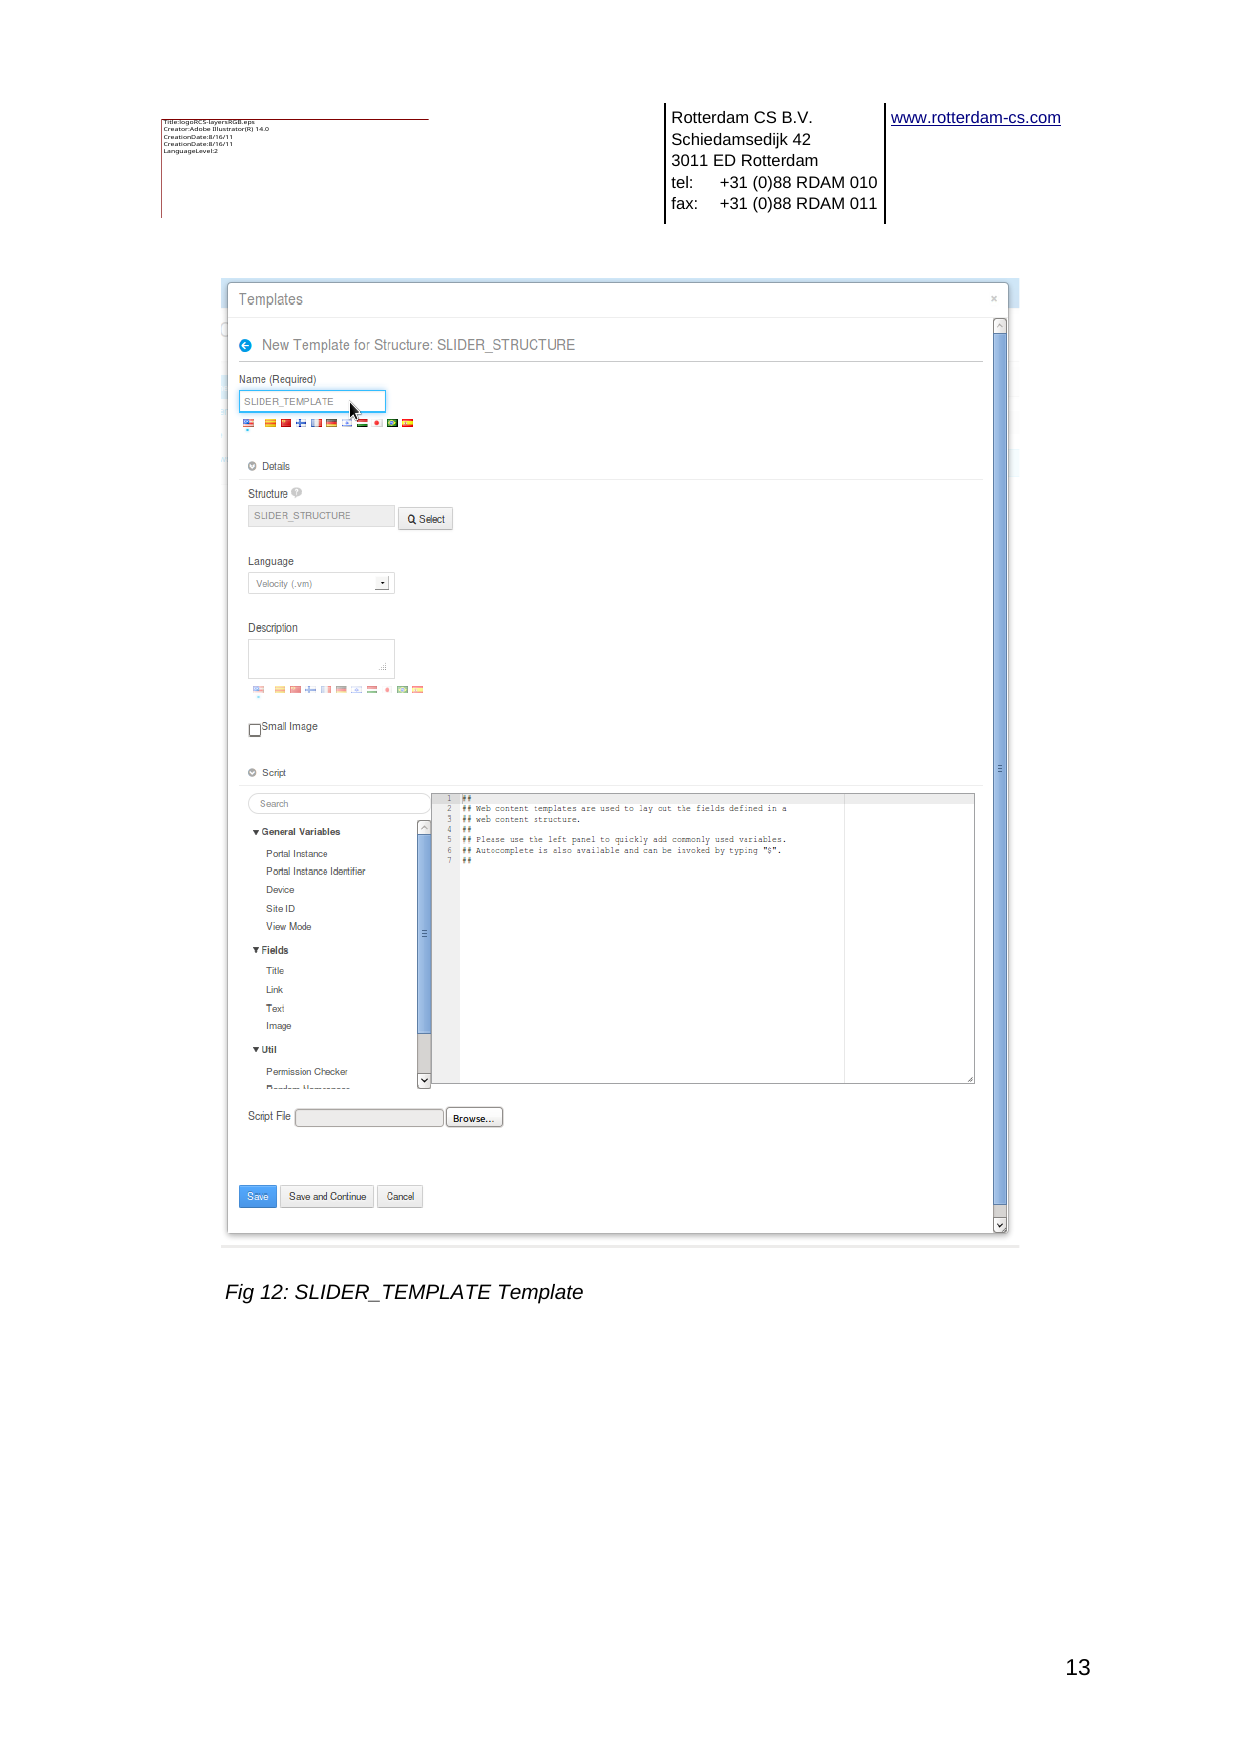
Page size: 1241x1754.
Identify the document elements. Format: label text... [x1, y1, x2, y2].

picture [221, 278, 1020, 1248]
subtitle Fig 12: SLIDER_TEMPLATE Template [150, 1281, 1091, 1304]
